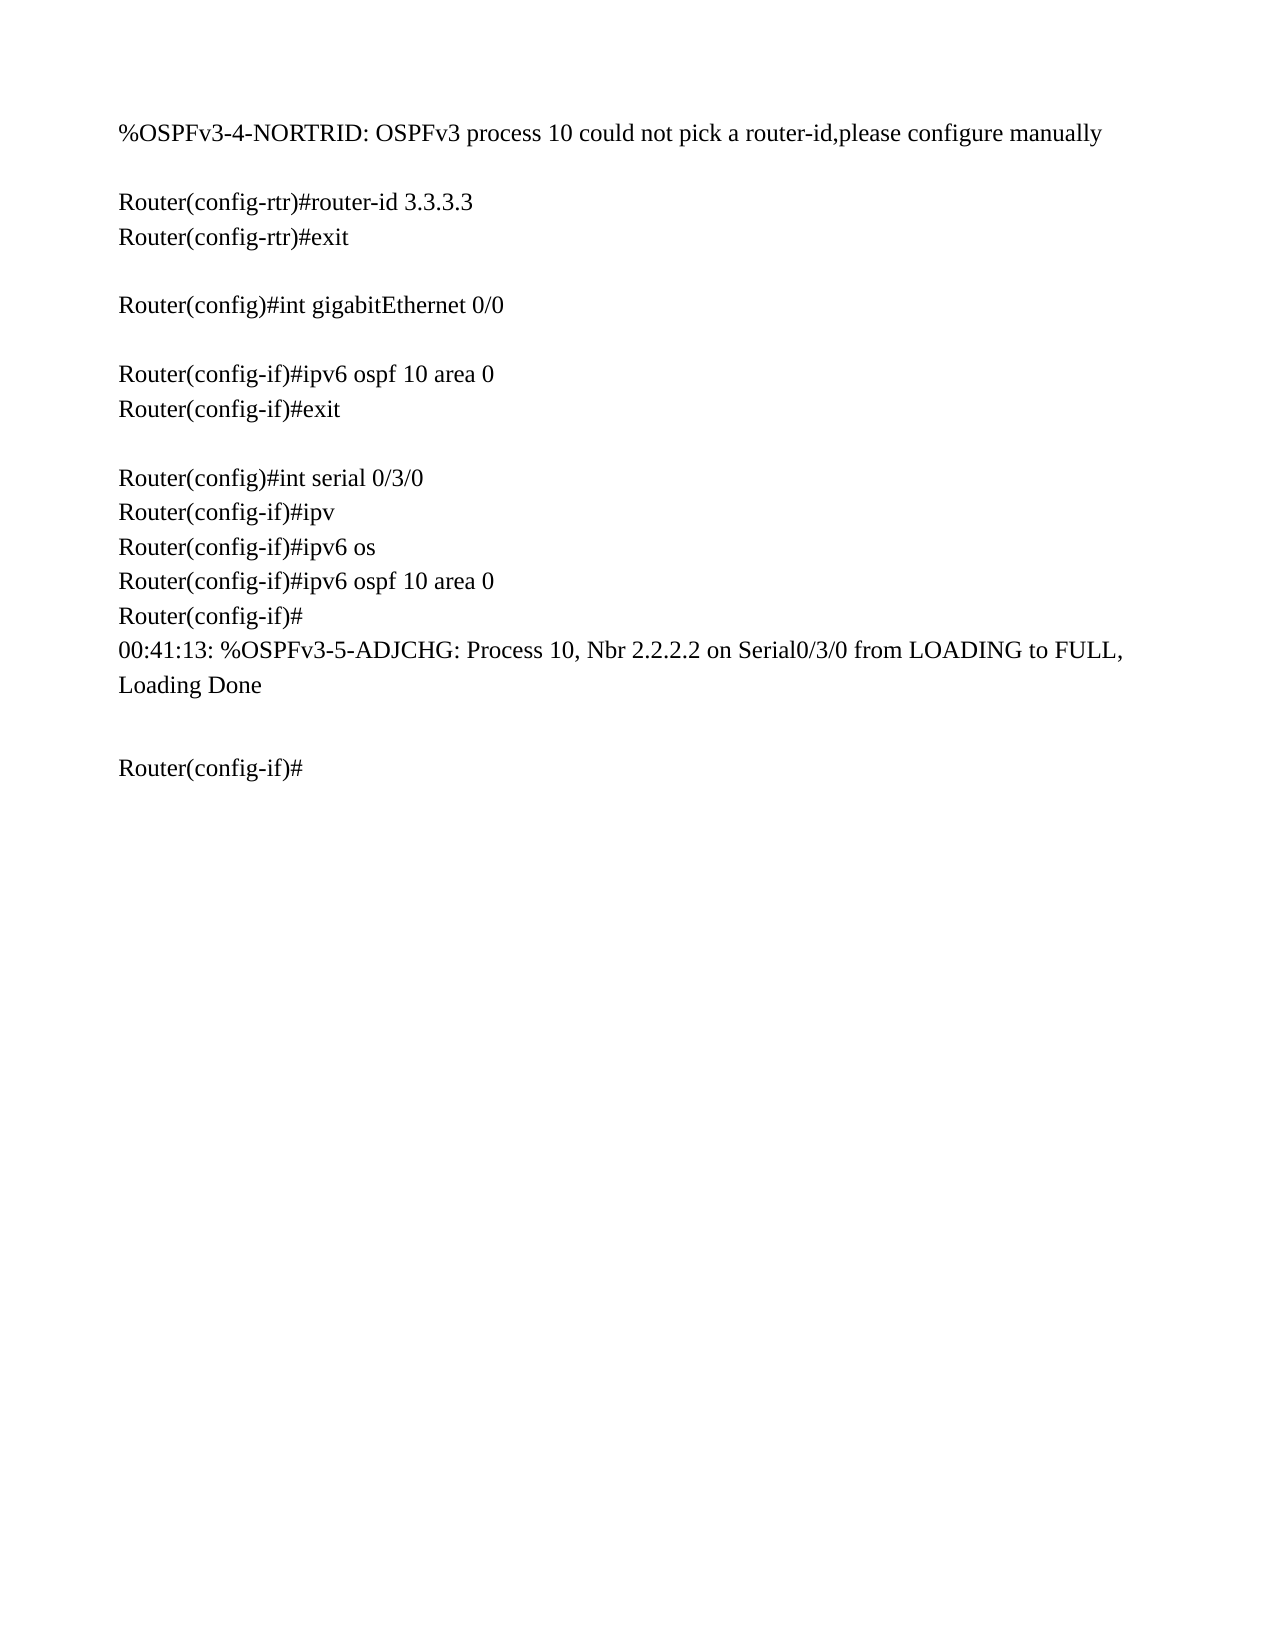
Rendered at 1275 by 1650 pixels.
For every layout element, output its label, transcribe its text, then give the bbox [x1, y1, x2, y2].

text Router(config-rtr)#router-id 3.3.3.3 [118, 187, 1157, 216]
text Router(config-if)#ipv6 os [118, 532, 1157, 561]
text Router(config)#int gigabitEthernet 0/0 [118, 291, 1157, 319]
text Router(config-if)# [118, 753, 1157, 782]
text Router(config-if)# [118, 601, 1157, 629]
text Router(config-if)#ipv6 ospf 10 area 0 [118, 359, 1157, 388]
text Router(config-rtr)#exit [118, 222, 1157, 250]
text Router(config-if)#ipv6 ospf 10 area 0 [118, 566, 1157, 595]
text Router(config-if)#exit [118, 394, 1157, 423]
text Router(config-if)#ipv [118, 497, 1157, 526]
text Router(config)#int serial 0/3/0 [118, 463, 1157, 492]
text 00:41:13: %OSPFv3-5-ADJCHG: Process 10, Nbr 2.2.2.2 on Serial0/3/0 from LOADING to FULL, Loading Done [118, 635, 1157, 698]
text %OSPFv3-4-NORTRID: OSPFv3 process 10 could not pick a router-id,please configure manually [118, 118, 1157, 147]
